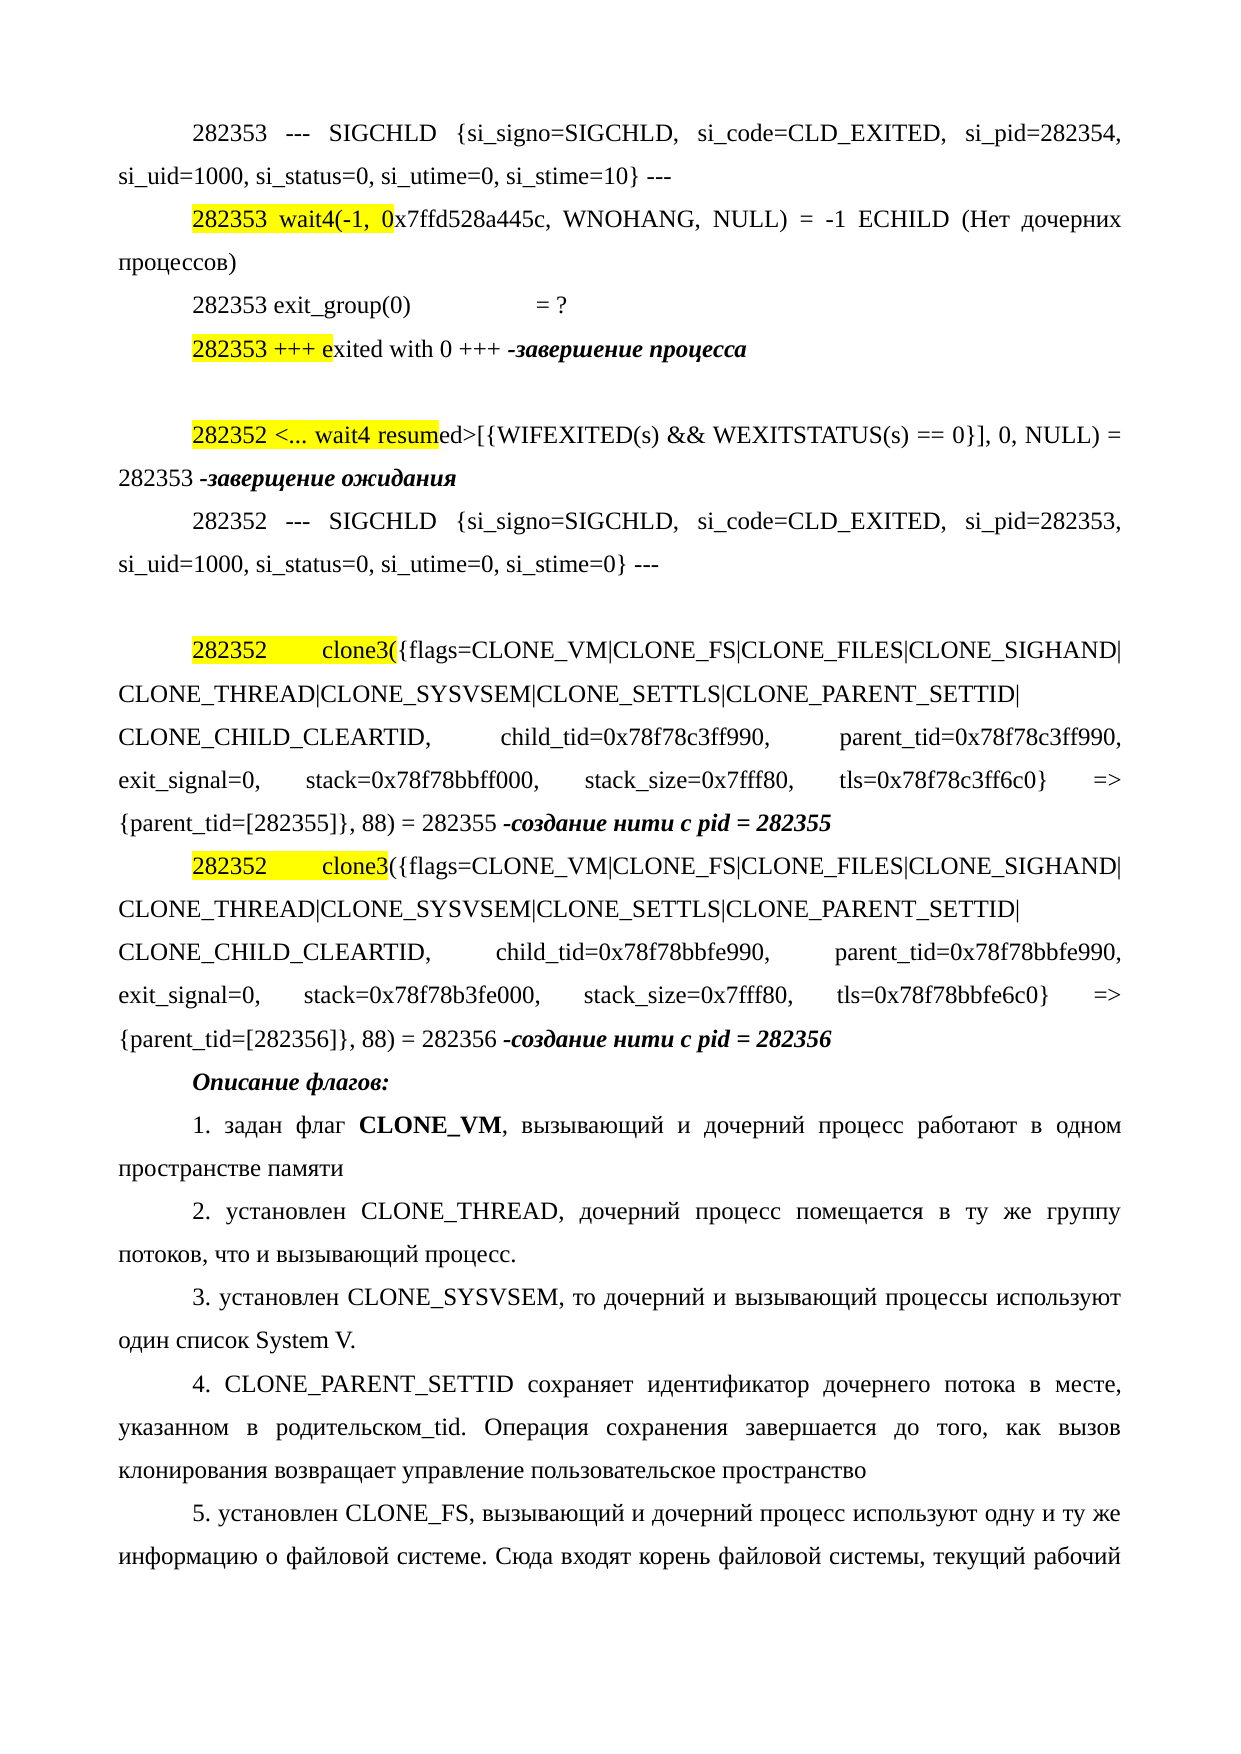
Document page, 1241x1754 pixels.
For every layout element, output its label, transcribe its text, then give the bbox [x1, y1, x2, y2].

text 282353 --- SIGCHLD {si_signo=SIGCHLD, si_code=CLD_EXITED, si_pid=282354, si_uid=1000, si_status=0, si_utime=0, si_stime=10} --- [118, 118, 1122, 190]
text 1. задан флаг CLONE_VM, вызывающий и дочерний процесс работают в одном пространстве памяти [118, 1110, 1122, 1182]
text 282353 exit_group(0) = ? [118, 291, 1122, 319]
text 282352 --- SIGCHLD {si_signo=SIGCHLD, si_code=CLD_EXITED, si_pid=282353, si_uid=1000, si_status=0, si_utime=0, si_stime=0} --- [118, 506, 1122, 578]
text 2. установлен CLONE_THREAD, дочерний процесс помещается в ту же группу потоков, что и вызывающий процесс. [118, 1196, 1122, 1268]
text 282353 +++ exited with 0 +++ -завершение процесса [118, 334, 1122, 362]
text 4. CLONE_PARENT_SETTID сохраняет идентификатор дочернего потока в месте, указанном в родительском_tid. Операция сохранения завершается до того, как вызов клонирования возвращает управление пользовательское пространство [118, 1369, 1122, 1484]
text 282352 clone3({flags=CLONE_VM|CLONE_FS|CLONE_FILES|CLONE_SIGHAND|CLONE_THREAD|CLONE_SYSVSEM|CLONE_SETTLS|CLONE_PARENT_SETTID|CLONE_CHILD_CLEARTID, child_tid=0x78f78bbfe990, parent_tid=0x78f78bbfe990, exit_signal=0, stack=0x78f78b3fe000, stack_size=0x7fff80, tls=0x78f78bbfe6c0} => {parent_tid=[282356]}, 88) = 282356 -создание нити с pid = 282356 [118, 851, 1122, 1052]
text 282352 clone3({flags=CLONE_VM|CLONE_FS|CLONE_FILES|CLONE_SIGHAND|CLONE_THREAD|CLONE_SYSVSEM|CLONE_SETTLS|CLONE_PARENT_SETTID|CLONE_CHILD_CLEARTID, child_tid=0x78f78c3ff990, parent_tid=0x78f78c3ff990, exit_signal=0, stack=0x78f78bbff000, stack_size=0x7fff80, tls=0x78f78c3ff6c0} => {parent_tid=[282355]}, 88) = 282355 -создание нити с pid = 282355 [118, 636, 1122, 837]
text 3. установлен CLONE_SYSVSEM, то дочерний и вызывающий процессы используют один список System V. [118, 1282, 1122, 1354]
text 5. установлен CLONE_FS, вызывающий и дочерний процесс используют одну и ту же информацию о файловой системе. Сюда входят корень файловой системы, текущий рабочий [118, 1498, 1122, 1570]
text Описание флагов: [118, 1067, 1122, 1096]
text 282352 <... wait4 resumed>[{WIFEXITED(s) && WEXITSTATUS(s) == 0}], 0, NULL) = 282353 -заверщение ожидания [118, 420, 1122, 492]
text 282353 wait4(-1, 0x7ffd528a445c, WNOHANG, NULL) = -1 ECHILD (Нет дочерних процессов) [118, 204, 1122, 276]
